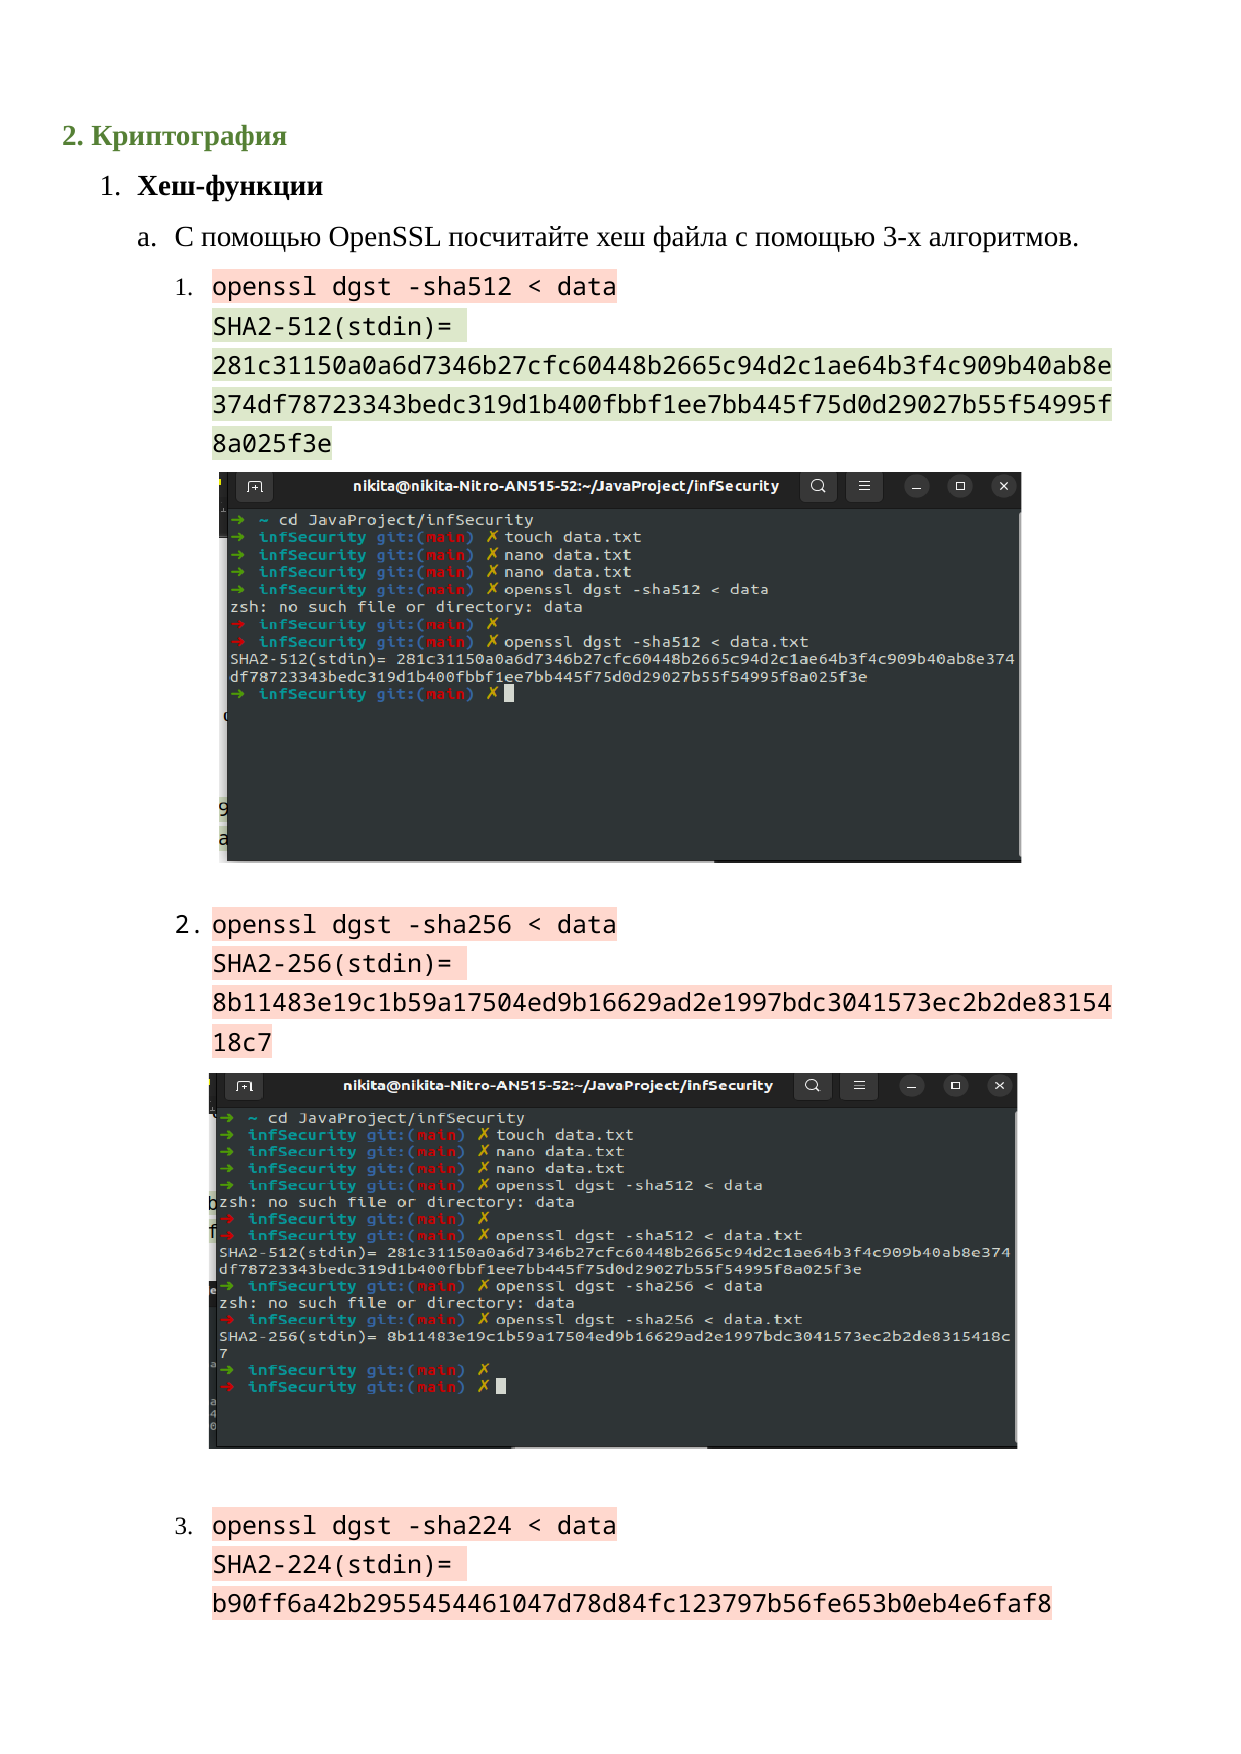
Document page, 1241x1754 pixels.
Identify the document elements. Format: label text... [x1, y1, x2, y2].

list Хеш-функции [99, 168, 1122, 202]
text 2. Криптография [62, 118, 1169, 152]
list openssl dgst -sha512 < data SHA2-512(stdin)= 281c31150a0a6d7346b27cfc60448b2665c94d2c1ae64b3f4c909b40ab8e374df78723343bedc319d1b400fbbf1ee7bb445f75d0d29027b55f54995f8a025f3e [174, 269, 1122, 460]
picture [208, 1073, 1018, 1449]
list openssl dgst -sha256 < data SHA2-256(stdin)= 8b11483e19c1b59a17504ed9b16629ad2e1997bdc3041573ec2b2de8315418c7 [174, 907, 1122, 1058]
picture [219, 472, 1022, 863]
list С помощью OpenSSL посчитайте хеш файла с помощью 3-х алгоритмов. [137, 219, 1122, 252]
list openssl dgst -sha224 < data SHA2-224(stdin)= b90ff6a42b2955454461047d78d84fc123797b56fe653b0eb4e6faf8 [174, 1507, 1122, 1620]
